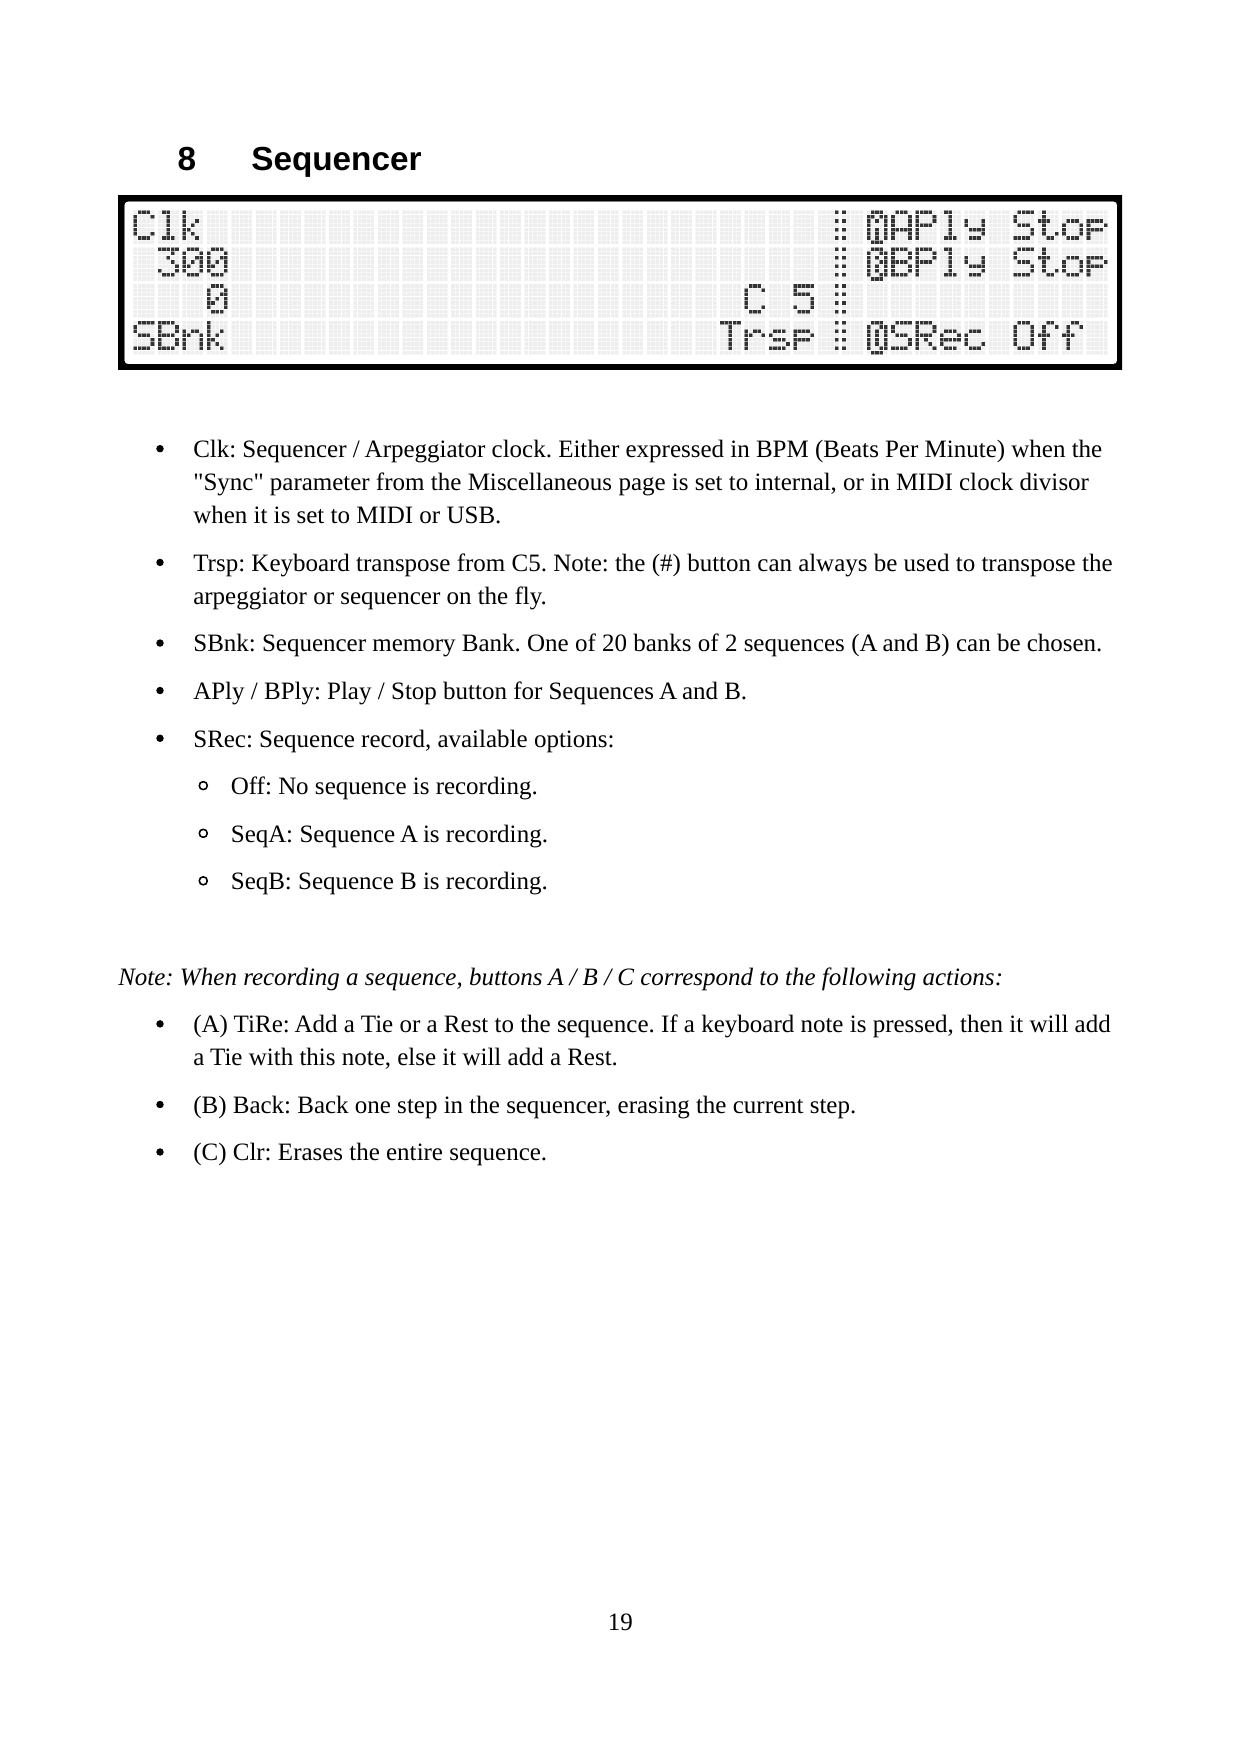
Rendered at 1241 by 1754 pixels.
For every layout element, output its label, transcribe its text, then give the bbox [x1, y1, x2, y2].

list SBnk: Sequencer memory Bank. One of 20 banks of 2 sequences (A and B) can be chosen. [156, 628, 1122, 657]
list Trsp: Keyboard transpose from C5. Note: the (#) button can always be used to transpose the arpeggiator or sequencer on the fly. [156, 548, 1122, 609]
text Note: When recording a sequence, buttons A / B / C correspond to the following actions: [118, 962, 1122, 990]
list SeqB: Sequence B is recording. [193, 866, 1122, 895]
list (A) TiRe: Add a Tie or a Rest to the sequence. If a keyboard note is pressed, then it will add a Tie with this note, else it will add a Rest. [156, 1009, 1122, 1071]
list Off: No sequence is recording. [193, 771, 1122, 800]
list Clk: Sequencer / Arpeggiator clock. Either expressed in BPM (Beats Per Minute) when the "Sync" parameter from the Miscellaneous page is set to internal, or in MIDI clock divisor when it is set to MIDI or USB. [156, 434, 1122, 529]
list SeqA: Sequence A is recording. [193, 819, 1122, 848]
picture [118, 195, 1123, 370]
list APly / BPly: Play / Stop button for Sequences A and B. [156, 676, 1122, 705]
list (B) Back: Back one step in the sequencer, erasing the current step. [156, 1090, 1122, 1119]
list (C) Clr: Erases the entire sequence. [156, 1137, 1122, 1166]
subtitle Sequencer [177, 139, 1122, 177]
list SRec: Sequence record, available options: [156, 724, 1122, 752]
